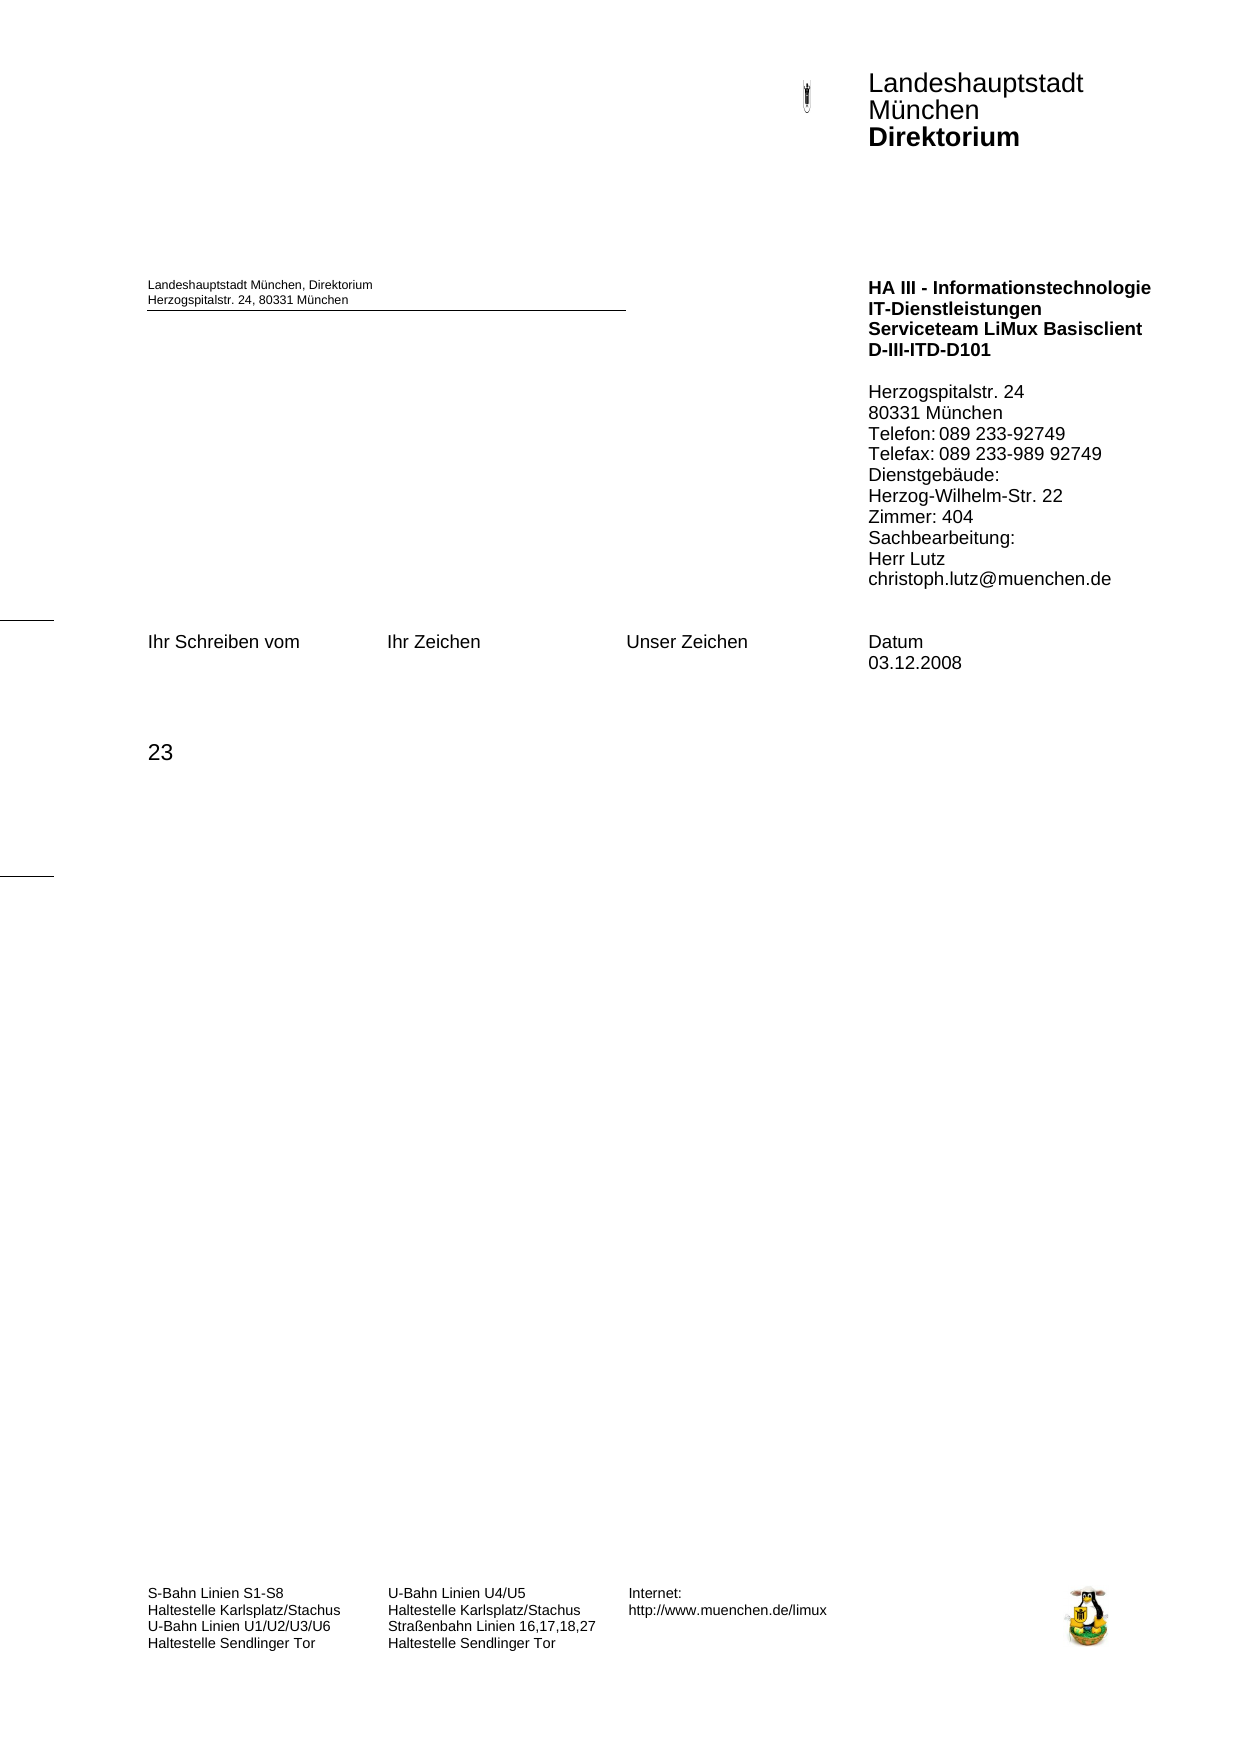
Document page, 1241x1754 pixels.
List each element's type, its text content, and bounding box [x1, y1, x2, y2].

text Landeshauptstadt [868, 71, 1199, 98]
table_header U-Bahn Linien U4/U5 Haltestelle Karlsplatz/Stachus Straßenbahn Linien 16,17,18,27 Haltestelle Sendlinger Tor [388, 1551, 628, 1652]
text Landeshauptstadt München, Direktorium [148, 277, 626, 292]
picture [1063, 1585, 1109, 1647]
text 23 [148, 738, 1109, 766]
text Unser Zeichen [626, 632, 833, 653]
table_header Internet: http://www.muenchen.de/limux [628, 1551, 869, 1652]
text 03.12.2008 [868, 653, 1108, 673]
table_header S-Bahn Linien S1-S8 Haltestelle Karlsplatz/Stachus U-Bahn Linien U1/U2/U3/U6 Haltestelle Sendlinger Tor [148, 1551, 388, 1652]
text München [868, 98, 1199, 125]
text Direktorium [868, 125, 1199, 152]
text Datum [868, 632, 1108, 653]
table_header [869, 1551, 1110, 1652]
text Ihr Zeichen [387, 632, 593, 653]
picture [803, 80, 811, 113]
text Herzogspitalstr. 24 80331 München Telefon: 089 233-92749 Telefax: 089 233-989 92749 Dienstgebäude: Herzog-Wilhelm-Str. 22 Zimmer: 404 Sachbearbeitung: Herr Lutz christoph.lutz@muenchen.de [868, 382, 1199, 590]
text Ihr Schreiben vom [148, 632, 354, 653]
text HA III - Informationstechnologie IT-Dienstleistungen Serviceteam LiMux Basisclient [868, 277, 1199, 340]
text Herzogspitalstr. 24, 80331 München [148, 292, 626, 307]
text D-III-ITD-D101 [868, 340, 1199, 361]
